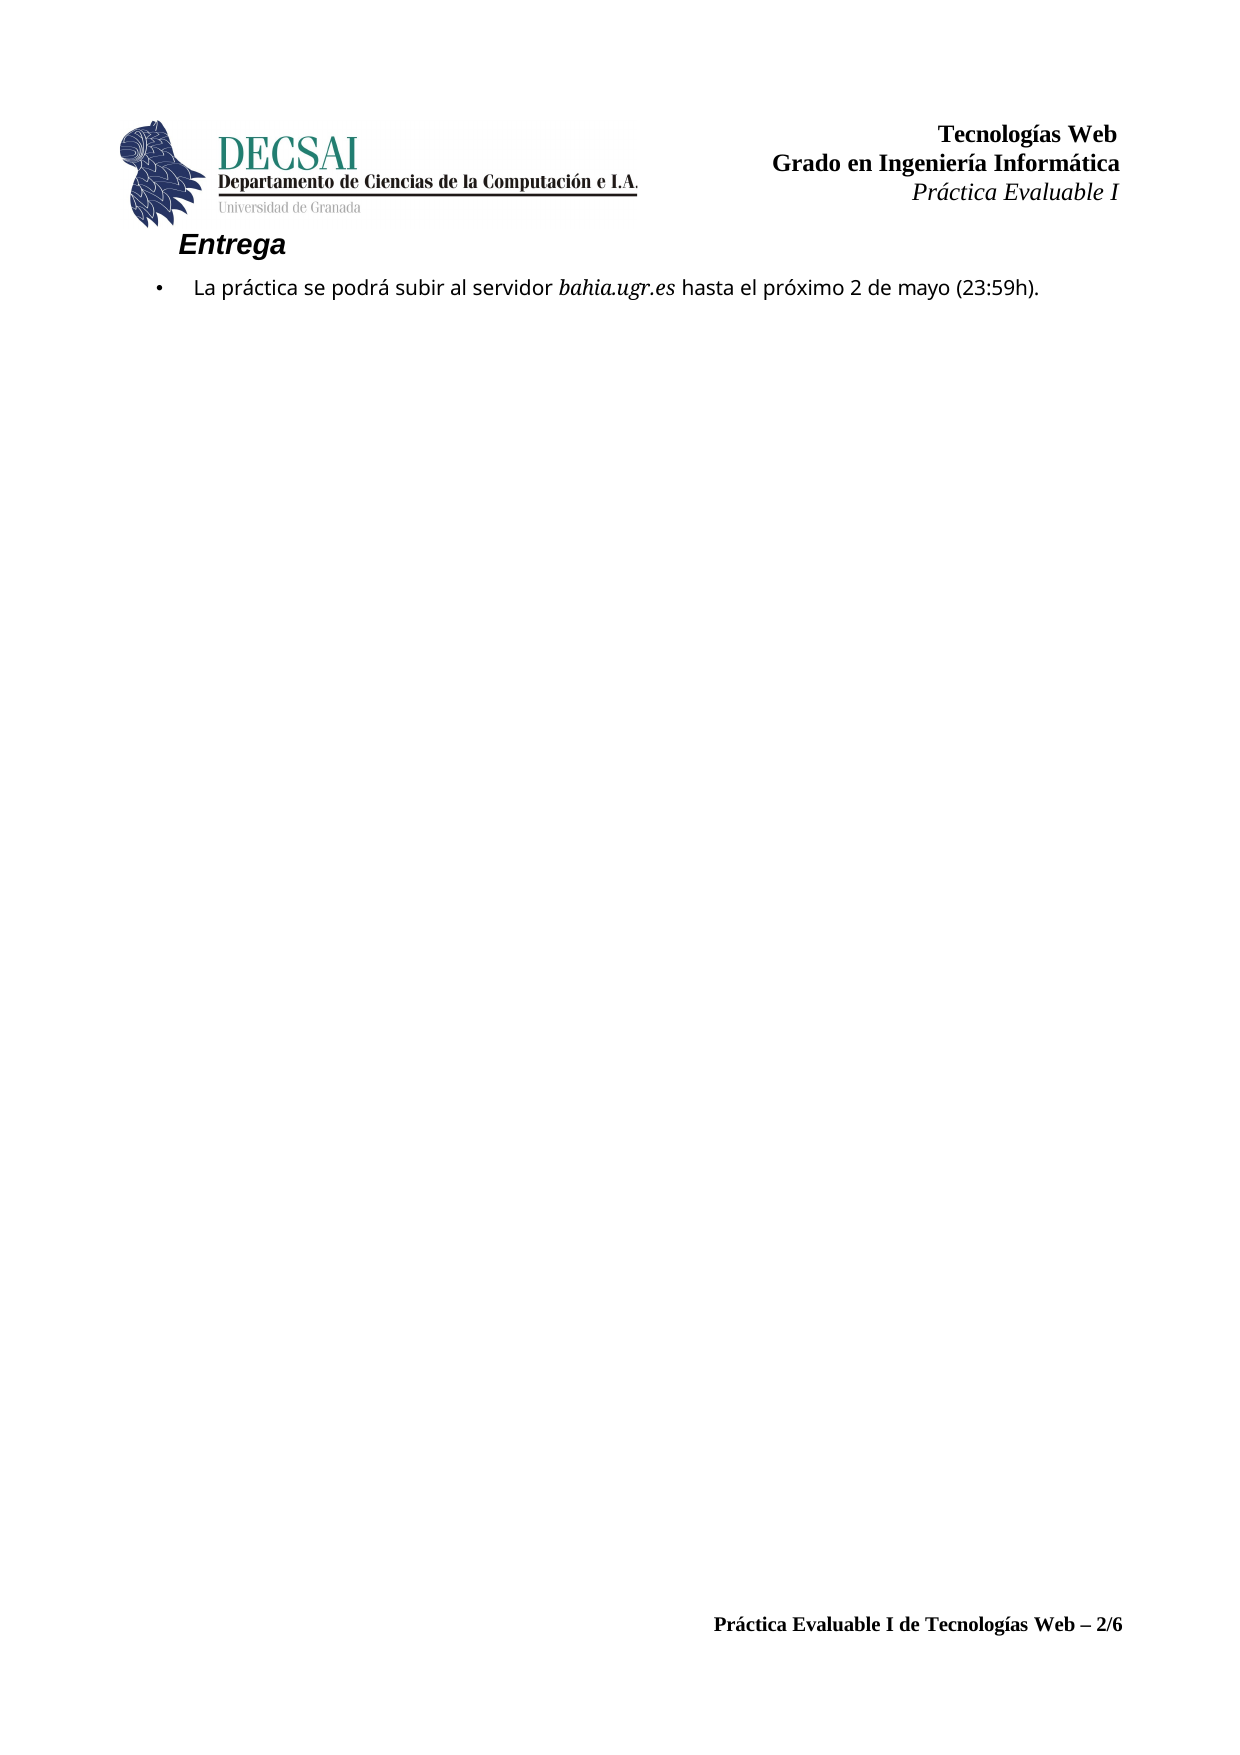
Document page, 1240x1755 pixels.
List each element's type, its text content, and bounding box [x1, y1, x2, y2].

subtitle Entrega [178, 227, 1133, 261]
list La práctica se podrá subir al servidor bahia.ugr.es hasta el próximo 2 de mayo (23:59h). [156, 273, 1133, 302]
